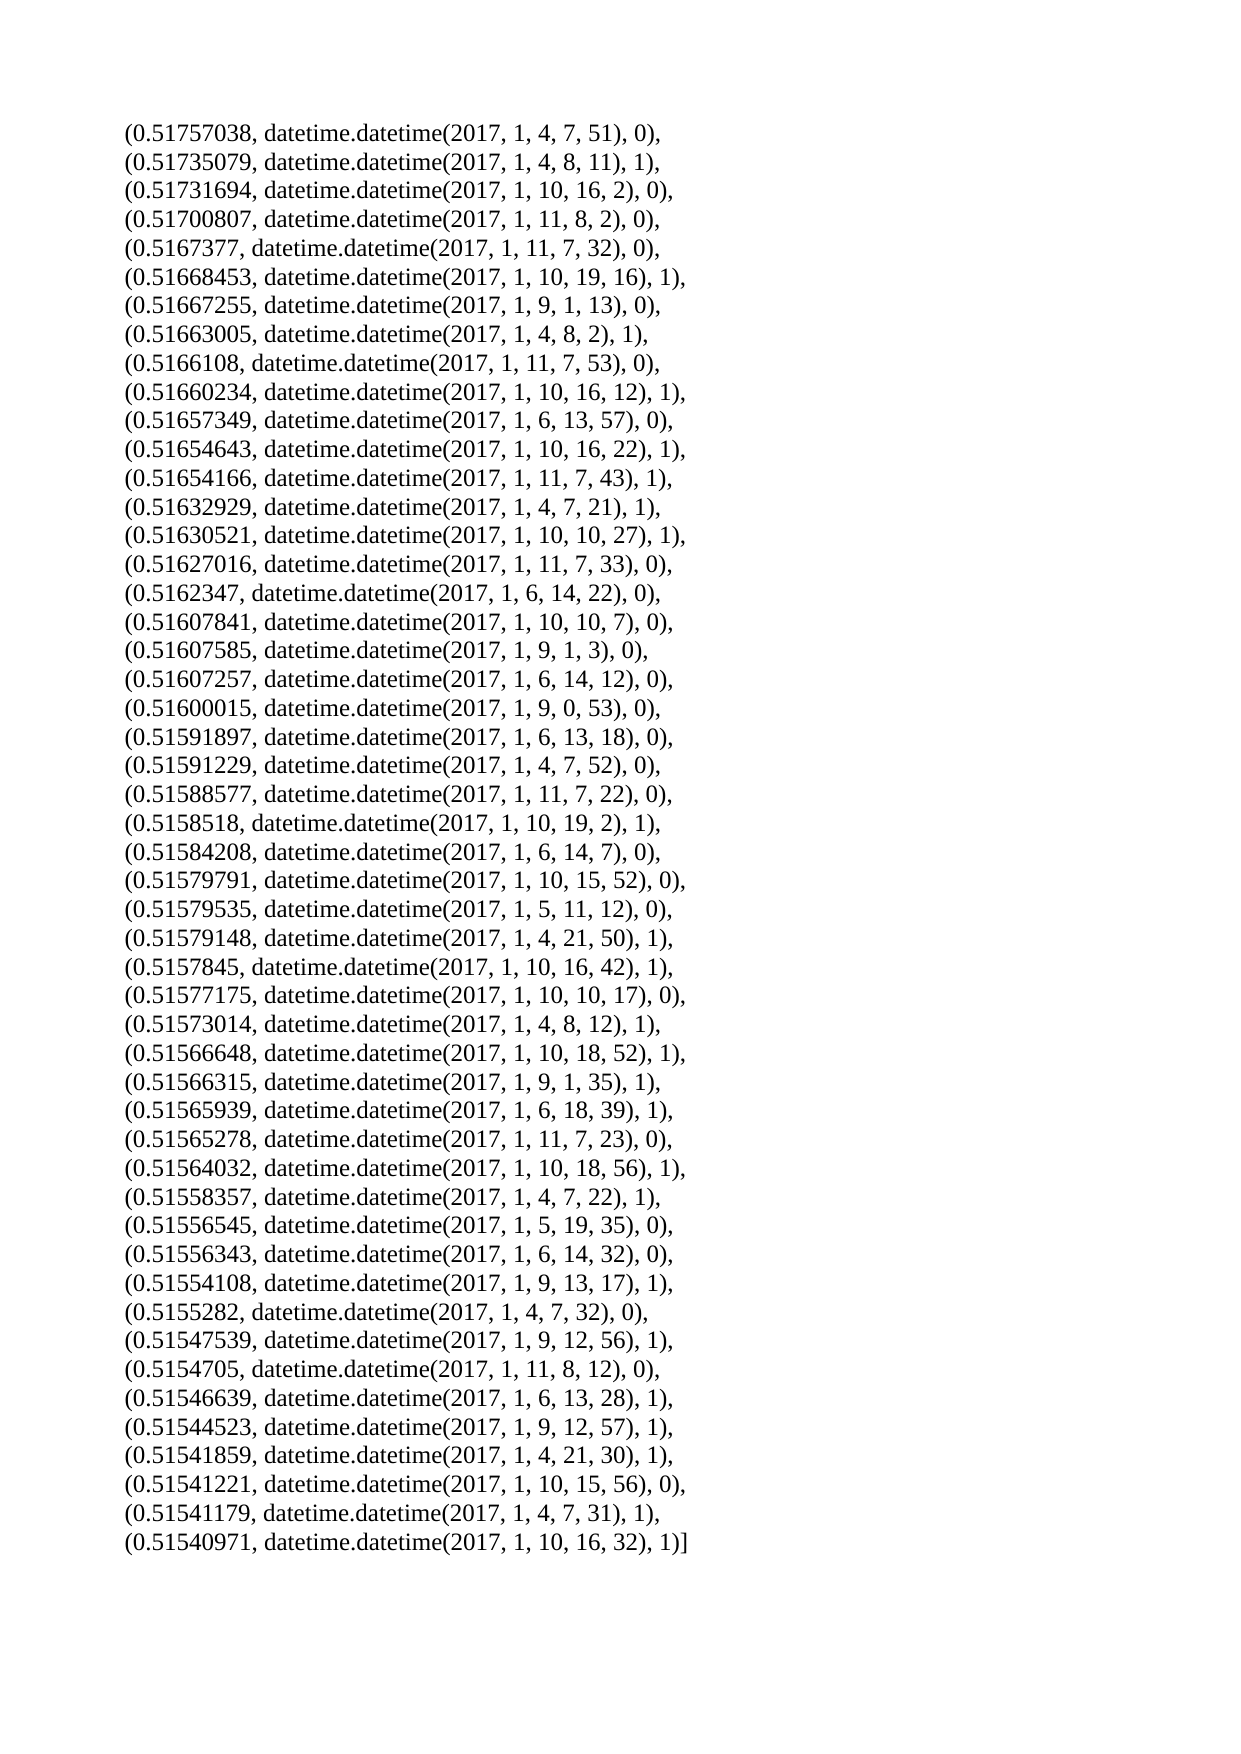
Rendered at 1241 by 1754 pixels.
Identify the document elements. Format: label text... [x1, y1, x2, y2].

text (0.51579148, datetime.datetime(2017, 1, 4, 21, 50), 1), [118, 923, 1122, 952]
text (0.51541179, datetime.datetime(2017, 1, 4, 7, 31), 1), [118, 1498, 1122, 1527]
text (0.51700807, datetime.datetime(2017, 1, 11, 8, 2), 0), [118, 204, 1122, 233]
text (0.51566648, datetime.datetime(2017, 1, 10, 18, 52), 1), [118, 1038, 1122, 1067]
text (0.5154705, datetime.datetime(2017, 1, 11, 8, 12), 0), [118, 1354, 1122, 1383]
text (0.51731694, datetime.datetime(2017, 1, 10, 16, 2), 0), [118, 176, 1122, 204]
text (0.51654643, datetime.datetime(2017, 1, 10, 16, 22), 1), [118, 434, 1122, 463]
text (0.51565278, datetime.datetime(2017, 1, 11, 7, 23), 0), [118, 1124, 1122, 1153]
text (0.51600015, datetime.datetime(2017, 1, 9, 0, 53), 0), [118, 693, 1122, 722]
text (0.51668453, datetime.datetime(2017, 1, 10, 19, 16), 1), [118, 262, 1122, 291]
text (0.51541221, datetime.datetime(2017, 1, 10, 15, 56), 0), [118, 1469, 1122, 1498]
text (0.51546639, datetime.datetime(2017, 1, 6, 13, 28), 1), [118, 1383, 1122, 1412]
text (0.51579791, datetime.datetime(2017, 1, 10, 15, 52), 0), [118, 866, 1122, 894]
text (0.51591897, datetime.datetime(2017, 1, 6, 13, 18), 0), [118, 722, 1122, 751]
text (0.51757038, datetime.datetime(2017, 1, 4, 7, 51), 0), [118, 118, 1122, 147]
text (0.51607841, datetime.datetime(2017, 1, 10, 10, 7), 0), [118, 607, 1122, 636]
text (0.51573014, datetime.datetime(2017, 1, 4, 8, 12), 1), [118, 1009, 1122, 1038]
text (0.51577175, datetime.datetime(2017, 1, 10, 10, 17), 0), [118, 981, 1122, 1009]
text (0.51607585, datetime.datetime(2017, 1, 9, 1, 3), 0), [118, 636, 1122, 664]
text (0.5158518, datetime.datetime(2017, 1, 10, 19, 2), 1), [118, 808, 1122, 837]
text (0.51579535, datetime.datetime(2017, 1, 5, 11, 12), 0), [118, 894, 1122, 923]
text (0.51627016, datetime.datetime(2017, 1, 11, 7, 33), 0), [118, 549, 1122, 578]
text (0.51667255, datetime.datetime(2017, 1, 9, 1, 13), 0), [118, 291, 1122, 319]
text (0.51556545, datetime.datetime(2017, 1, 5, 19, 35), 0), [118, 1211, 1122, 1239]
text (0.51632929, datetime.datetime(2017, 1, 4, 7, 21), 1), [118, 492, 1122, 521]
text (0.51547539, datetime.datetime(2017, 1, 9, 12, 56), 1), [118, 1326, 1122, 1354]
text (0.51554108, datetime.datetime(2017, 1, 9, 13, 17), 1), [118, 1268, 1122, 1297]
text (0.51657349, datetime.datetime(2017, 1, 6, 13, 57), 0), [118, 406, 1122, 434]
text (0.51588577, datetime.datetime(2017, 1, 11, 7, 22), 0), [118, 779, 1122, 808]
text (0.51584208, datetime.datetime(2017, 1, 6, 14, 7), 0), [118, 837, 1122, 866]
text (0.51660234, datetime.datetime(2017, 1, 10, 16, 12), 1), [118, 377, 1122, 406]
text (0.51654166, datetime.datetime(2017, 1, 11, 7, 43), 1), [118, 463, 1122, 492]
text (0.51591229, datetime.datetime(2017, 1, 4, 7, 52), 0), [118, 751, 1122, 779]
text (0.51556343, datetime.datetime(2017, 1, 6, 14, 32), 0), [118, 1239, 1122, 1268]
text (0.51544523, datetime.datetime(2017, 1, 9, 12, 57), 1), [118, 1412, 1122, 1441]
text (0.5155282, datetime.datetime(2017, 1, 4, 7, 32), 0), [118, 1297, 1122, 1326]
text (0.5167377, datetime.datetime(2017, 1, 11, 7, 32), 0), [118, 233, 1122, 262]
text (0.51566315, datetime.datetime(2017, 1, 9, 1, 35), 1), [118, 1067, 1122, 1096]
text (0.51541859, datetime.datetime(2017, 1, 4, 21, 30), 1), [118, 1441, 1122, 1469]
text (0.51565939, datetime.datetime(2017, 1, 6, 18, 39), 1), [118, 1096, 1122, 1124]
text (0.51735079, datetime.datetime(2017, 1, 4, 8, 11), 1), [118, 147, 1122, 176]
text (0.51630521, datetime.datetime(2017, 1, 10, 10, 27), 1), [118, 521, 1122, 549]
text (0.51564032, datetime.datetime(2017, 1, 10, 18, 56), 1), [118, 1153, 1122, 1182]
text (0.51558357, datetime.datetime(2017, 1, 4, 7, 22), 1), [118, 1182, 1122, 1211]
text (0.5157845, datetime.datetime(2017, 1, 10, 16, 42), 1), [118, 952, 1122, 981]
text (0.51540971, datetime.datetime(2017, 1, 10, 16, 32), 1)] [118, 1527, 1122, 1556]
text (0.51607257, datetime.datetime(2017, 1, 6, 14, 12), 0), [118, 664, 1122, 693]
text (0.5162347, datetime.datetime(2017, 1, 6, 14, 22), 0), [118, 578, 1122, 607]
text (0.5166108, datetime.datetime(2017, 1, 11, 7, 53), 0), [118, 348, 1122, 377]
text (0.51663005, datetime.datetime(2017, 1, 4, 8, 2), 1), [118, 319, 1122, 348]
